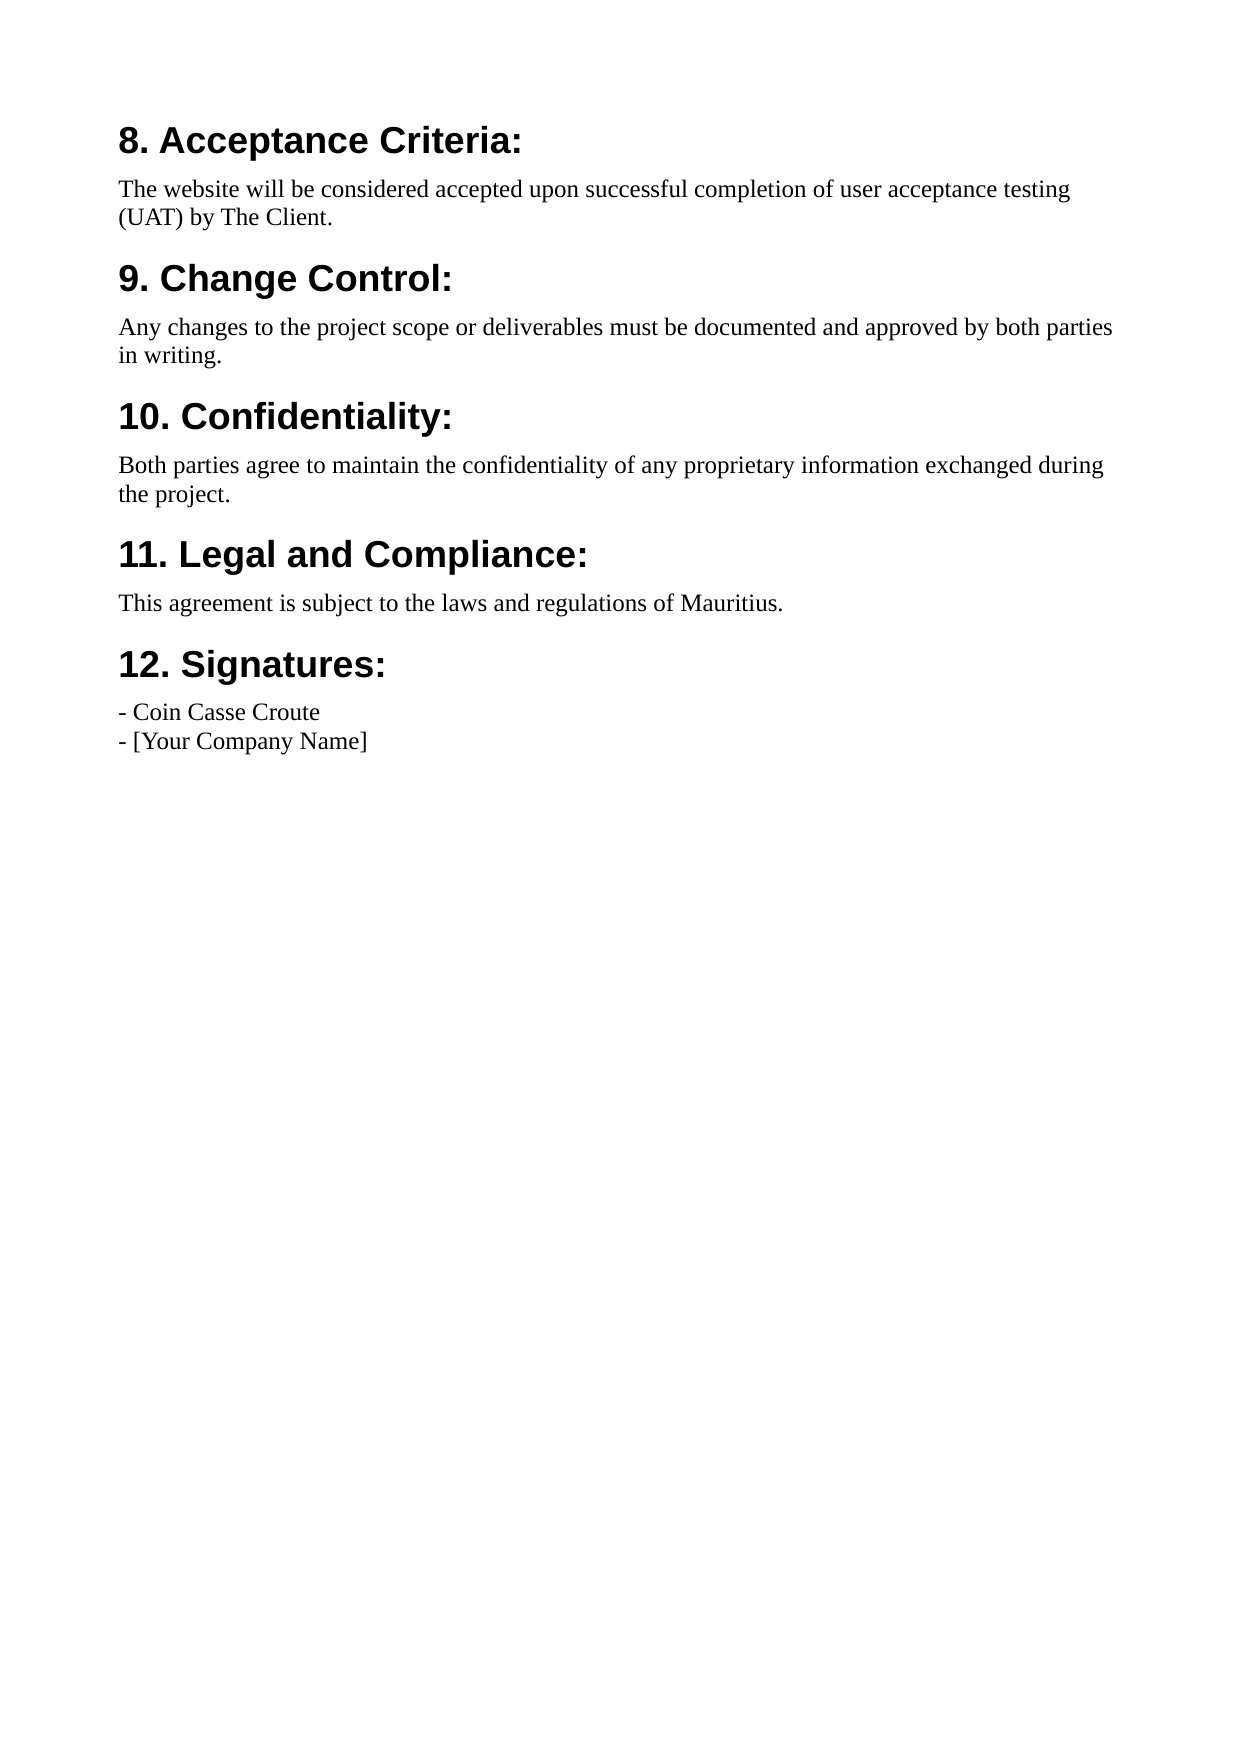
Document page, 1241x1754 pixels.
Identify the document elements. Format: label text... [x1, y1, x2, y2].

text Both parties agree to maintain the confidentiality of any proprietary information exchanged during the project. [118, 450, 1122, 507]
subtitle 12. Signatures: [118, 642, 1122, 685]
subtitle 11. Legal and Compliance: [118, 532, 1122, 576]
text The website will be considered accepted upon successful completion of user acceptance testing (UAT) by The Client. [118, 174, 1122, 231]
subtitle 10. Confidentiality: [118, 394, 1122, 437]
subtitle 8. Acceptance Criteria: [118, 118, 1122, 161]
subtitle 9. Change Control: [118, 256, 1122, 299]
text - [Your Company Name] [118, 726, 1122, 755]
text - Coin Casse Croute [118, 697, 1122, 726]
text Any changes to the project scope or deliverables must be documented and approved by both parties in writing. [118, 312, 1122, 369]
text This agreement is subject to the laws and regulations of Mauritius. [118, 588, 1122, 617]
